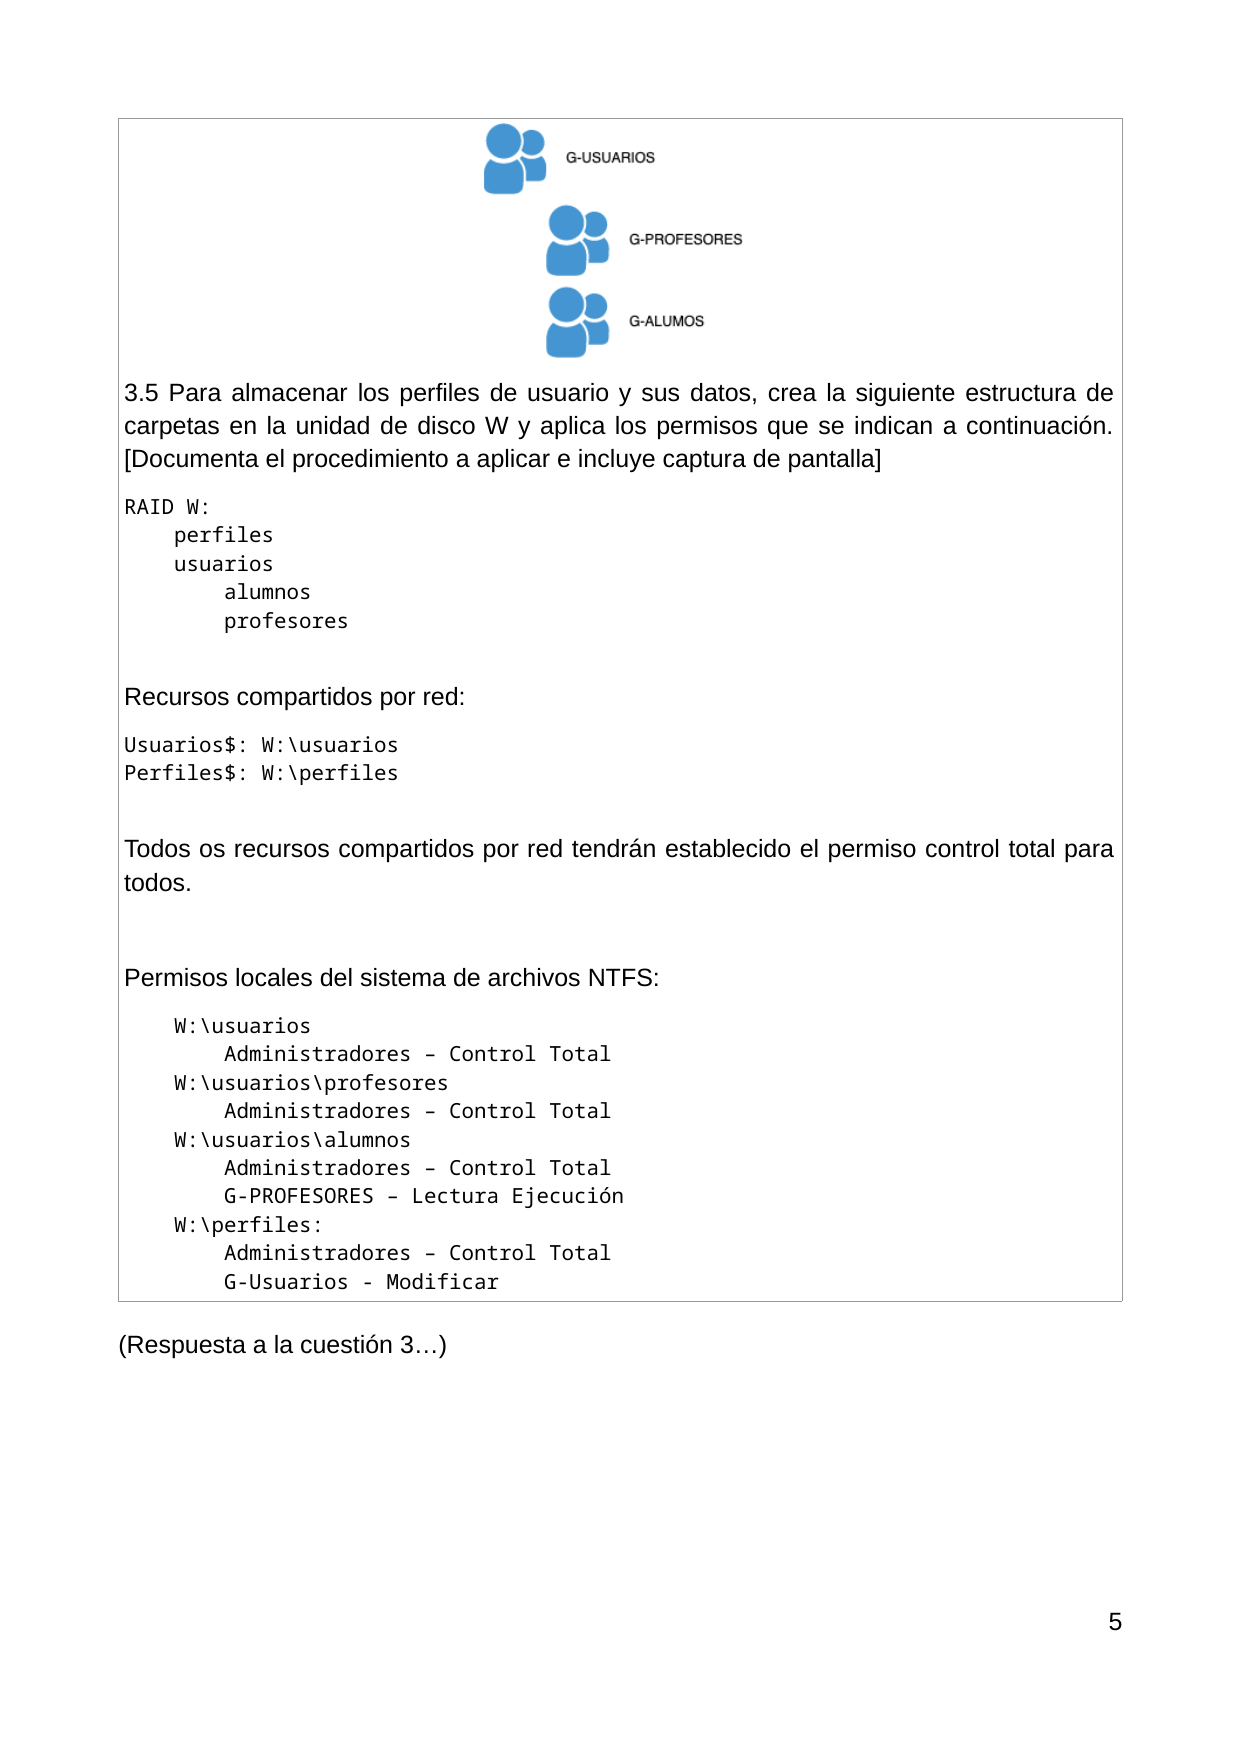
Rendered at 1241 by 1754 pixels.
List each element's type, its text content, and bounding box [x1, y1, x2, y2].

table_cell 3.5 Para almacenar los perfiles de usuario y sus datos, crea la siguiente estructura de carpetas en la unidad de disco W y aplica los permisos que se indican a continuación. [Documenta el procedimiento a aplicar e incluye captura de pantalla] RAID W: perfiles usuarios alumnos profesores Recursos compartidos por red: Usuarios$: W:\usuarios Perfiles$: W:\perfiles Todos os recursos compartidos por red tendrán establecido el permiso control total para todos. Permisos locales del sistema de archivos NTFS: W:\usuarios Administradores – Control Total W:\usuarios\profesores Administradores – Control Total W:\usuarios\alumnos Administradores – Control Total G-PROFESORES – Lectura Ejecución W:\perfiles: Administradores – Control Total G-Usuarios - Modificar [119, 119, 1122, 1301]
picture [483, 123, 757, 359]
text (Respuesta a la cuestión 3…) [118, 1330, 1122, 1359]
